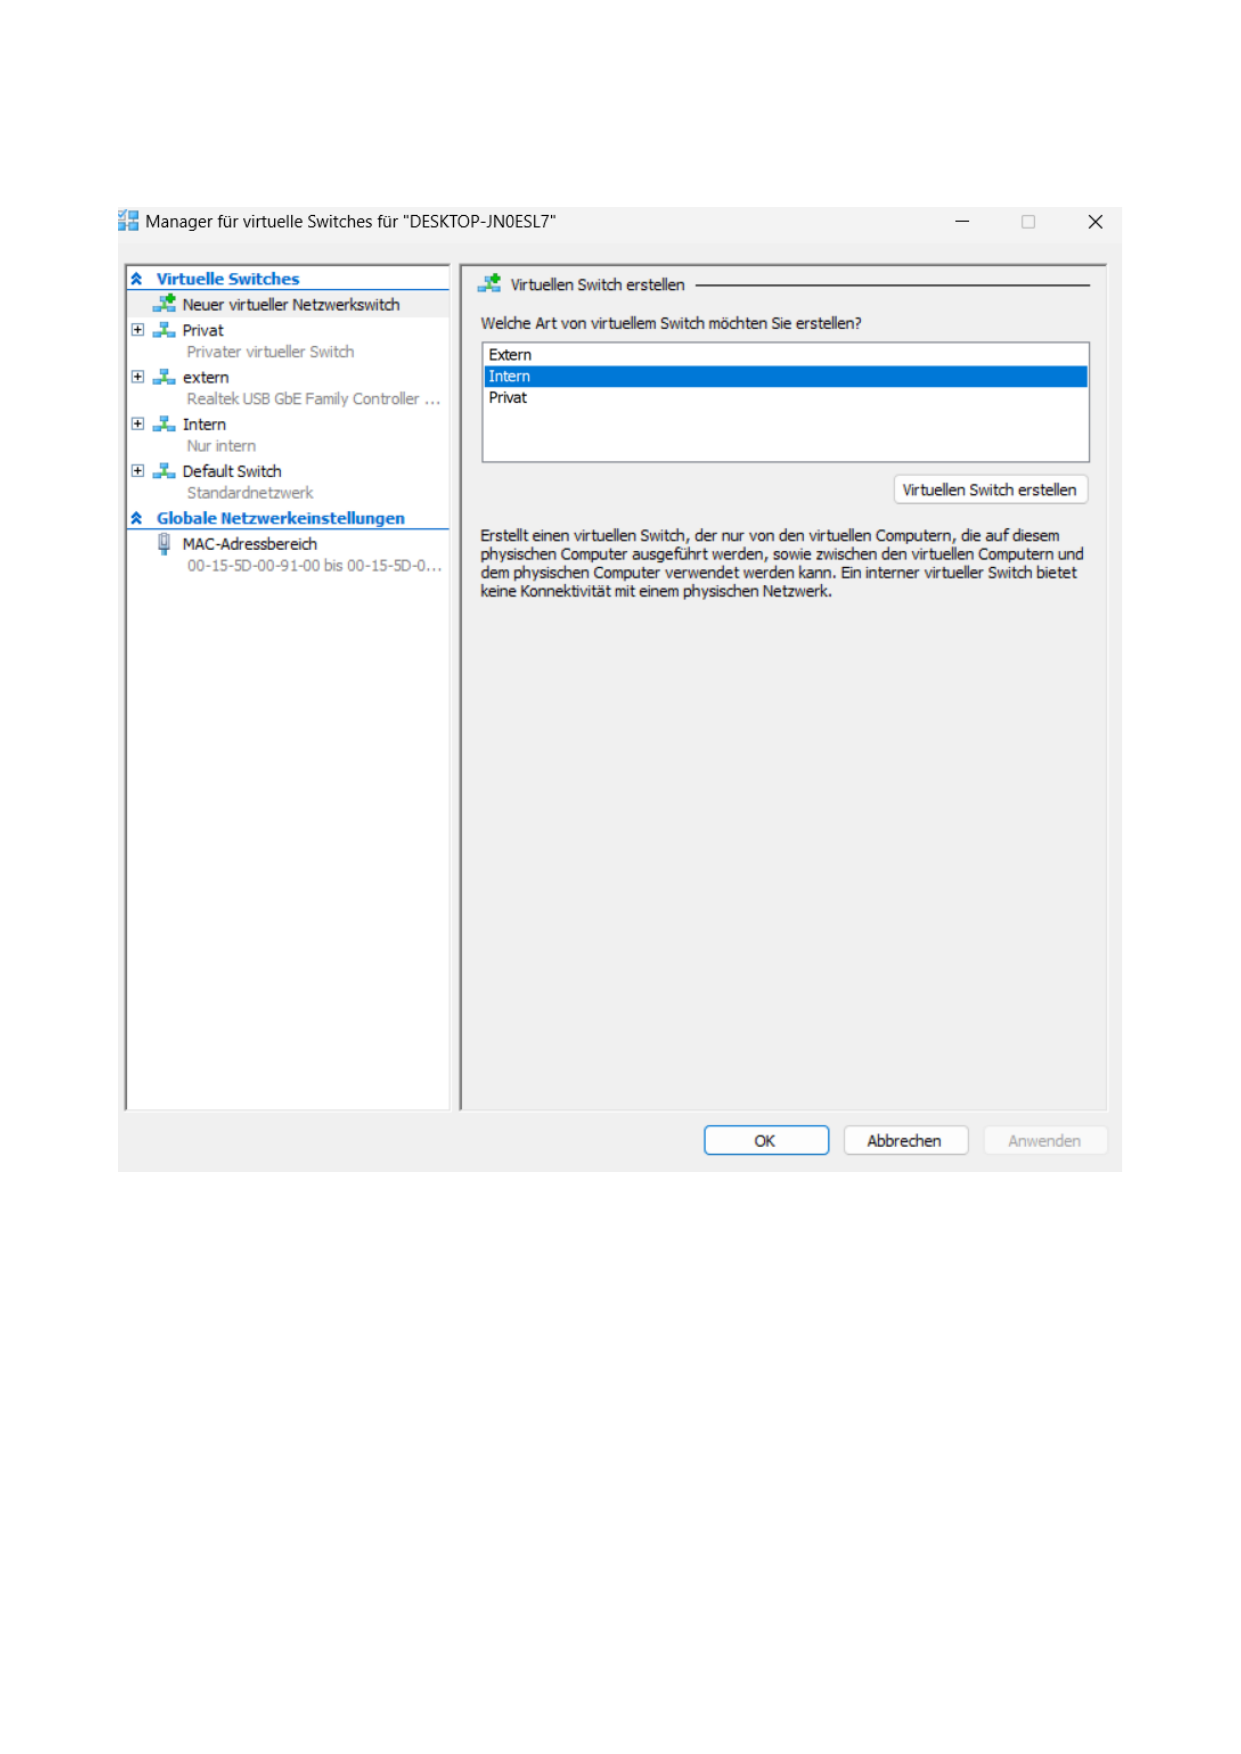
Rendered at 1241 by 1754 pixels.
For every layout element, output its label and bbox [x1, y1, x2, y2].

picture [118, 207, 1123, 1172]
